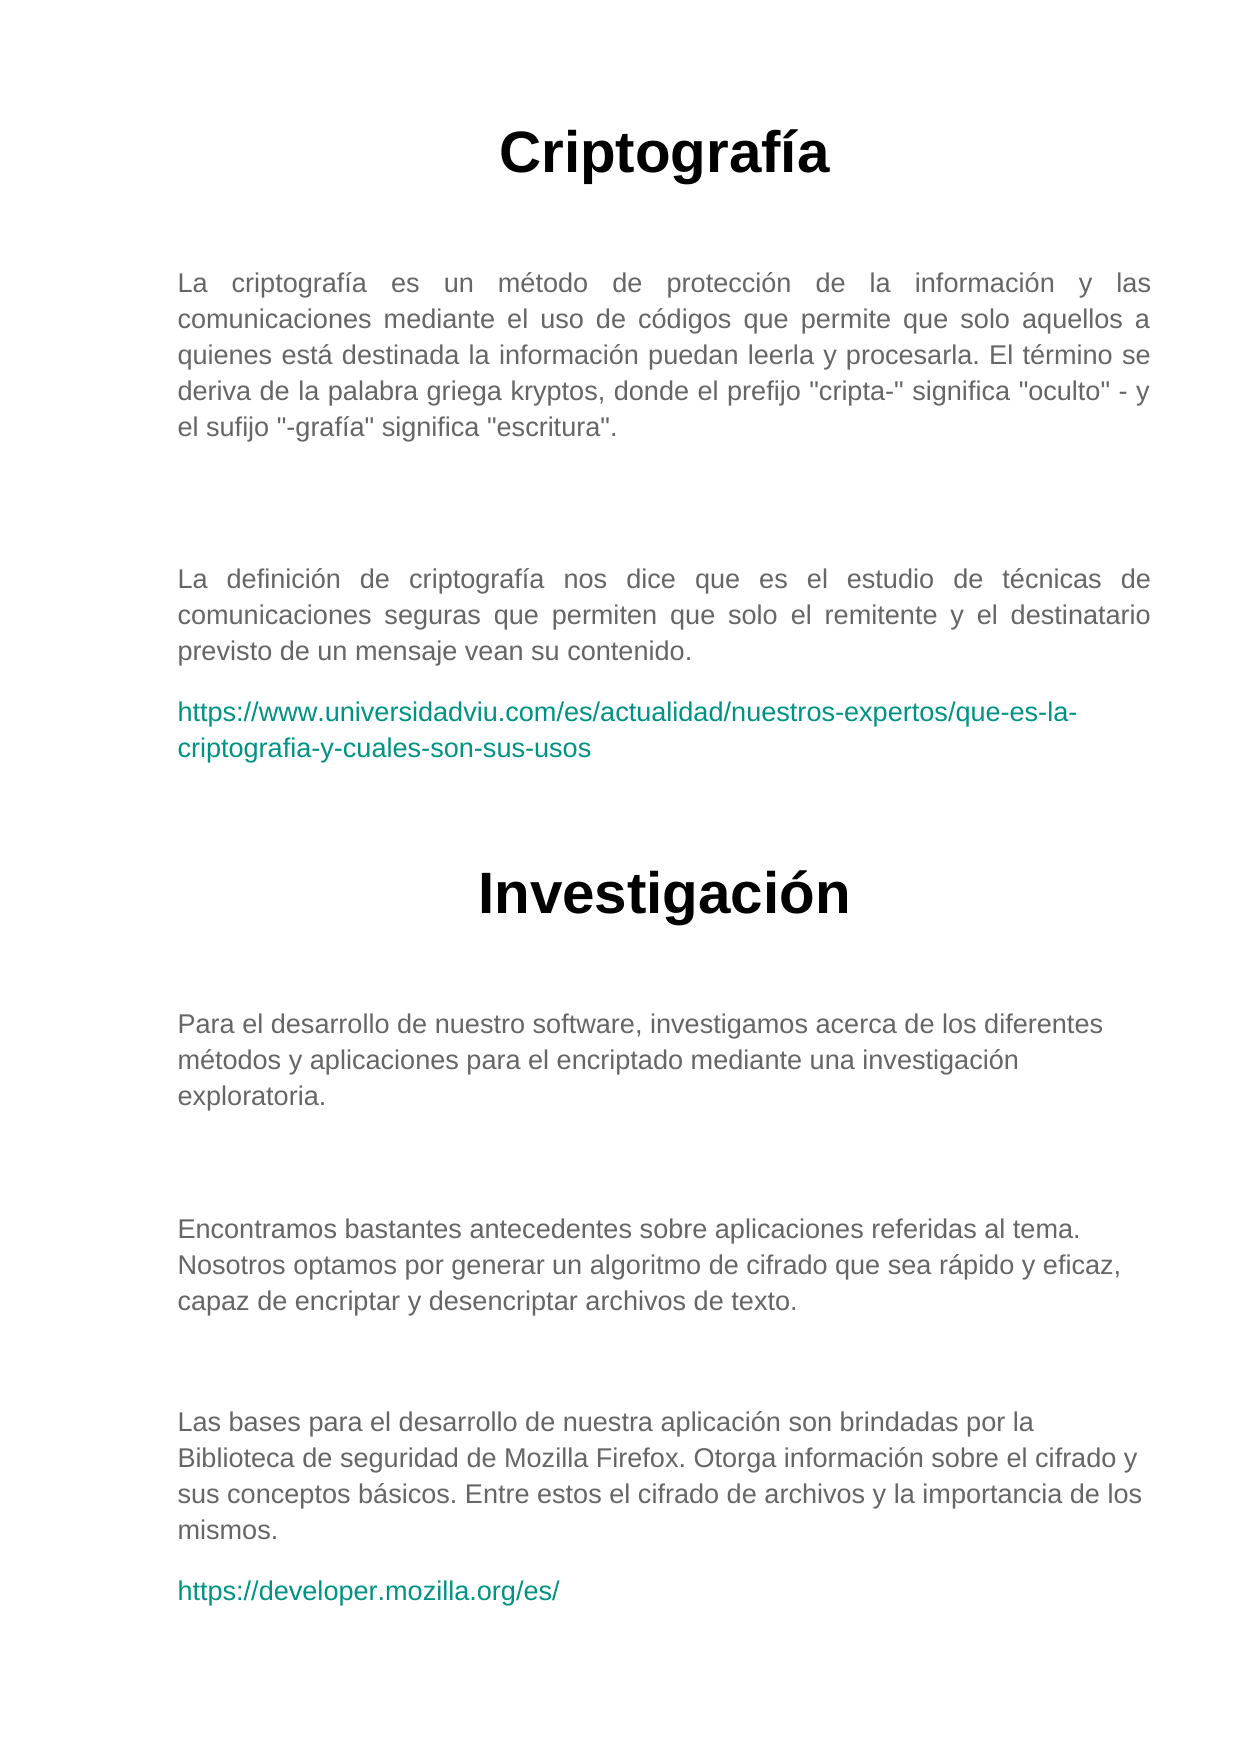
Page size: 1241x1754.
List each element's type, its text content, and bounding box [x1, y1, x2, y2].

text La definición de criptografía nos dice que es el estudio de técnicas de comunicaciones seguras que permiten que solo el remitente y el destinatario previsto de un mensaje vean su contenido. [177, 563, 1152, 666]
text Encontramos bastantes antecedentes sobre aplicaciones referidas al tema. Nosotros optamos por generar un algoritmo de cifrado que sea rápido y eficaz, capaz de encriptar y desencriptar archivos de texto. [177, 1213, 1152, 1316]
text Para el desarrollo de nuestro software, investigamos acerca de los diferentes métodos y aplicaciones para el encriptado mediante una investigación exploratoria. [177, 1008, 1152, 1183]
text La criptografía es un método de protección de la información y las comunicaciones mediante el uso de códigos que permite que solo aquellos a quienes está destinada la información puedan leerla y procesarla. El término se deriva de la palabra griega kryptos, donde el prefijo "cripta-" significa "oculto" - y el sufijo "-grafía" significa "escritura". [177, 267, 1152, 442]
text https://developer.mozilla.org/es/ [177, 1575, 1152, 1606]
text https://www.universidadviu.com/es/actualidad/nuestros-expertos/que-es-la-criptografia-y-cuales-son-sus-usos [177, 696, 1152, 763]
text Criptografía [177, 118, 1152, 185]
text Investigación [177, 792, 1152, 926]
text Las bases para el desarrollo de nuestra aplicación son brindadas por la Biblioteca de seguridad de Mozilla Firefox. Otorga información sobre el cifrado y sus conceptos básicos. Entre estos el cifrado de archivos y la importancia de los mismos. [177, 1406, 1152, 1545]
